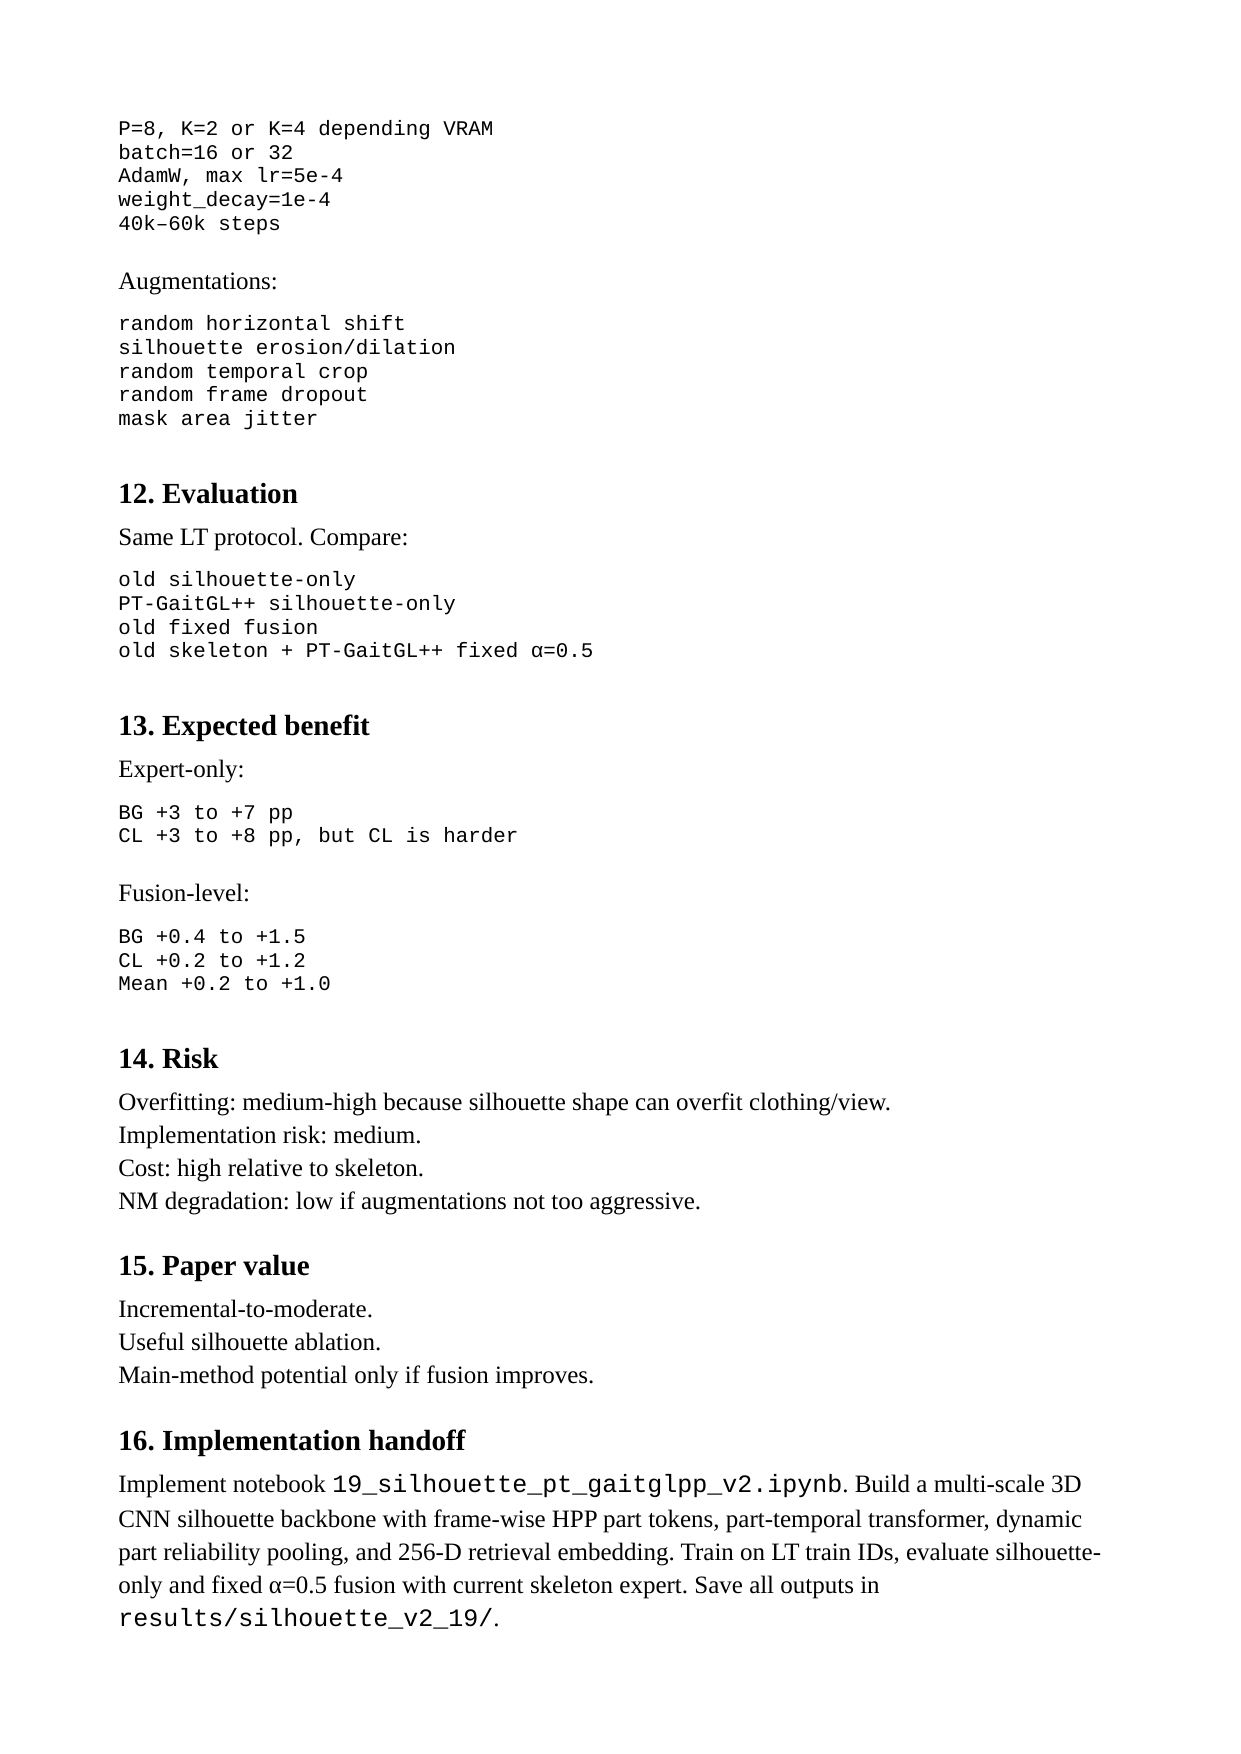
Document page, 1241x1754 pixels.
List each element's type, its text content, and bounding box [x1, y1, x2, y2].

text PT-GaitGL++ silhouette-only [118, 593, 1122, 617]
subtitle 16. Implementation handoff [118, 1423, 1122, 1456]
text Same LT protocol. Compare: [118, 522, 1122, 551]
subtitle 15. Paper value [118, 1248, 1122, 1282]
subtitle 12. Evaluation [118, 476, 1122, 509]
text CL +3 to +8 pp, but CL is harder [118, 825, 1122, 849]
text Incremental-to-moderate. Useful silhouette ablation. Main-method potential only if fusion improves. [118, 1294, 1122, 1389]
text BG +0.4 to +1.5 [118, 926, 1122, 950]
text Expert-only: [118, 754, 1122, 783]
text batch=16 or 32 [118, 142, 1122, 165]
text silhouette erosion/dilation [118, 337, 1122, 361]
text weight_decay=1e-4 [118, 189, 1122, 213]
text random temporal crop [118, 361, 1122, 384]
text old skeleton + PT-GaitGL++ fixed α=0.5 [118, 640, 1122, 664]
text 40k–60k steps [118, 213, 1122, 236]
text CL +0.2 to +1.2 [118, 950, 1122, 973]
text P=8, K=2 or K=4 depending VRAM [118, 118, 1122, 142]
text Overfitting: medium-high because silhouette shape can overfit clothing/view. Implementation risk: medium. Cost: high relative to skeleton. NM degradation: low if augmentations not too aggressive. [118, 1087, 1122, 1215]
text random horizontal shift [118, 313, 1122, 337]
text mask area jitter [118, 408, 1122, 432]
text Fusion-level: [118, 878, 1122, 907]
text old fixed fusion [118, 617, 1122, 640]
text Mean +0.2 to +1.0 [118, 973, 1122, 997]
text random frame dropout [118, 384, 1122, 408]
text AdamW, max lr=5e-4 [118, 165, 1122, 189]
subtitle 14. Risk [118, 1041, 1122, 1074]
text BG +3 to +7 pp [118, 802, 1122, 825]
text Implement notebook 19_silhouette_pt_gaitglpp_v2.ipynb. Build a multi-scale 3D CNN silhouette backbone with frame-wise HPP part tokens, part-temporal transformer, dynamic part reliability pooling, and 256-D retrieval embedding. Train on LT train IDs, evaluate silhouette-only and fixed α=0.5 fusion with current skeleton expert. Save all outputs in results/silhouette_v2_19/. [118, 1469, 1122, 1634]
text Augmentations: [118, 266, 1122, 294]
subtitle 13. Expected benefit [118, 708, 1122, 742]
text old silhouette-only [118, 569, 1122, 593]
